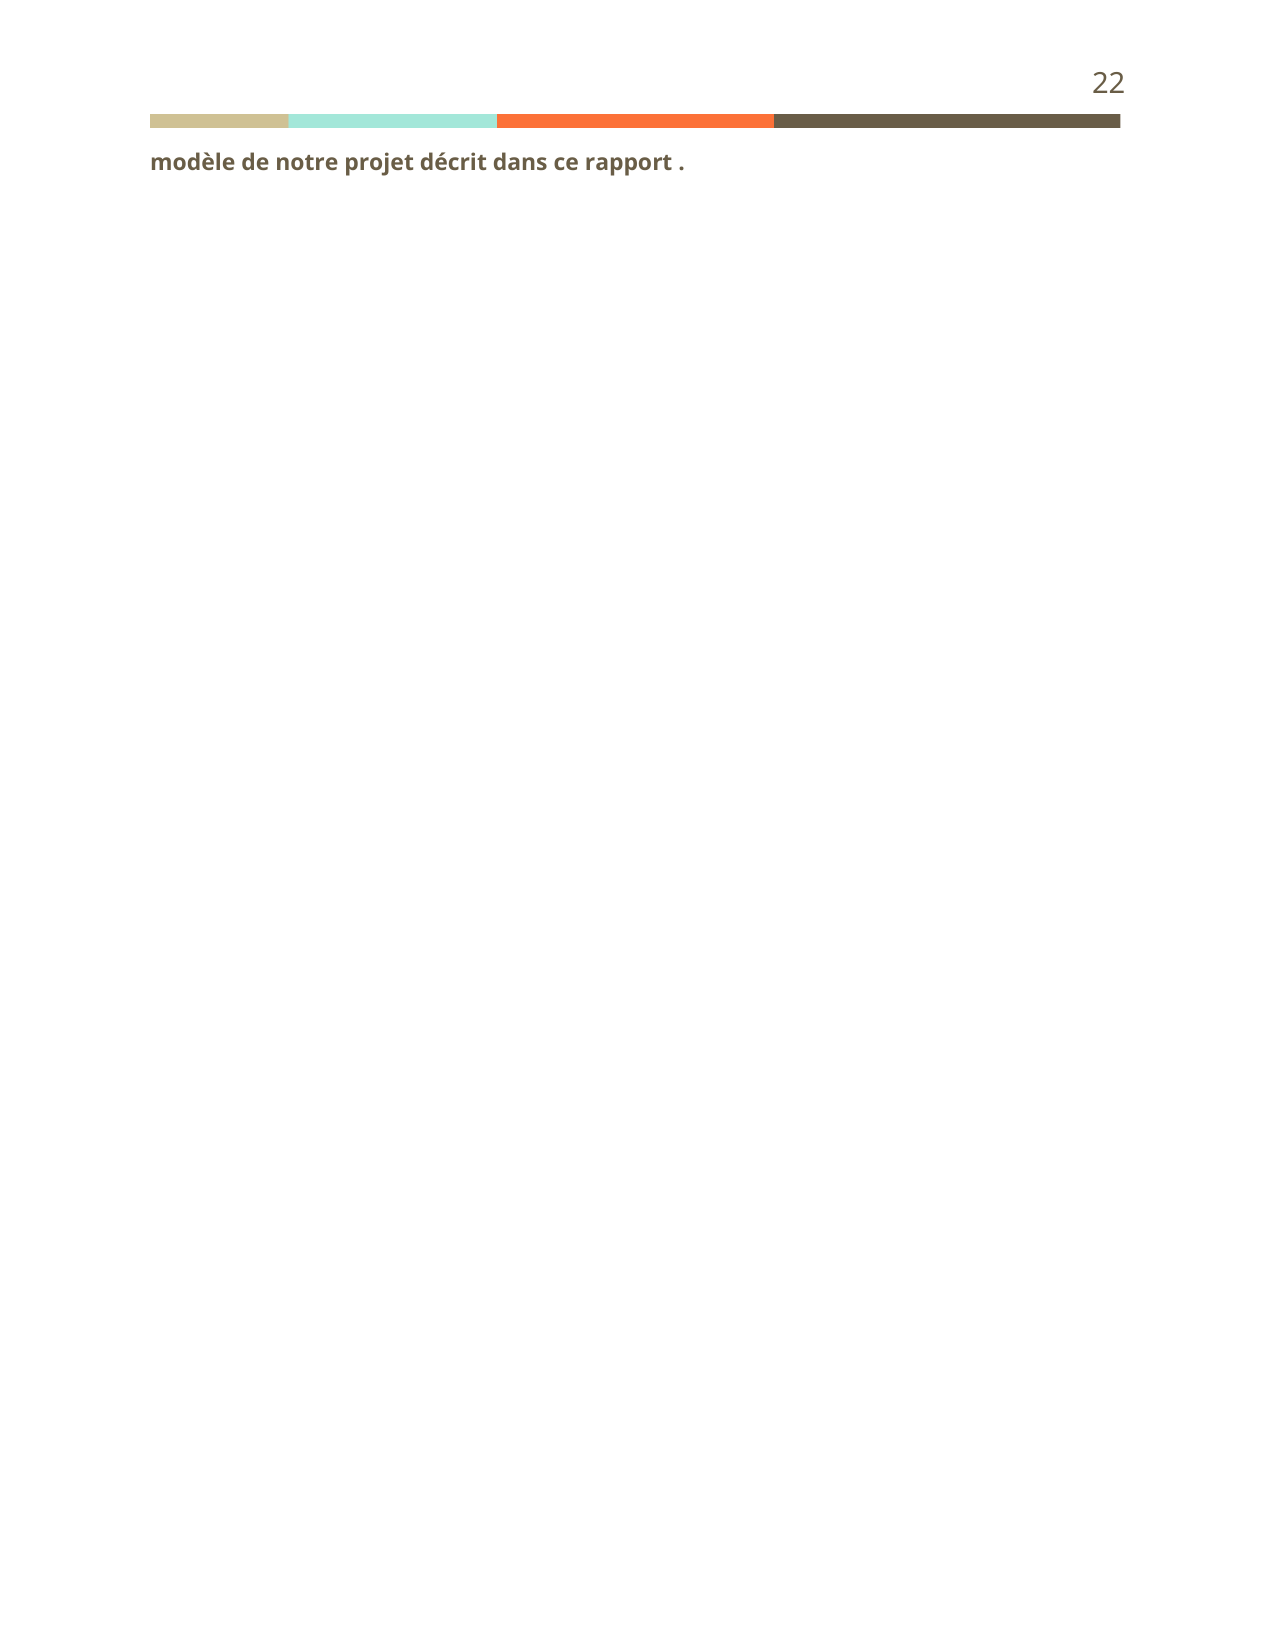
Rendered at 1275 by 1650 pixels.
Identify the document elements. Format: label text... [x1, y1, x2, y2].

text modèle de notre projet décrit dans ce rapport . [150, 146, 1125, 177]
picture [150, 114, 1121, 128]
